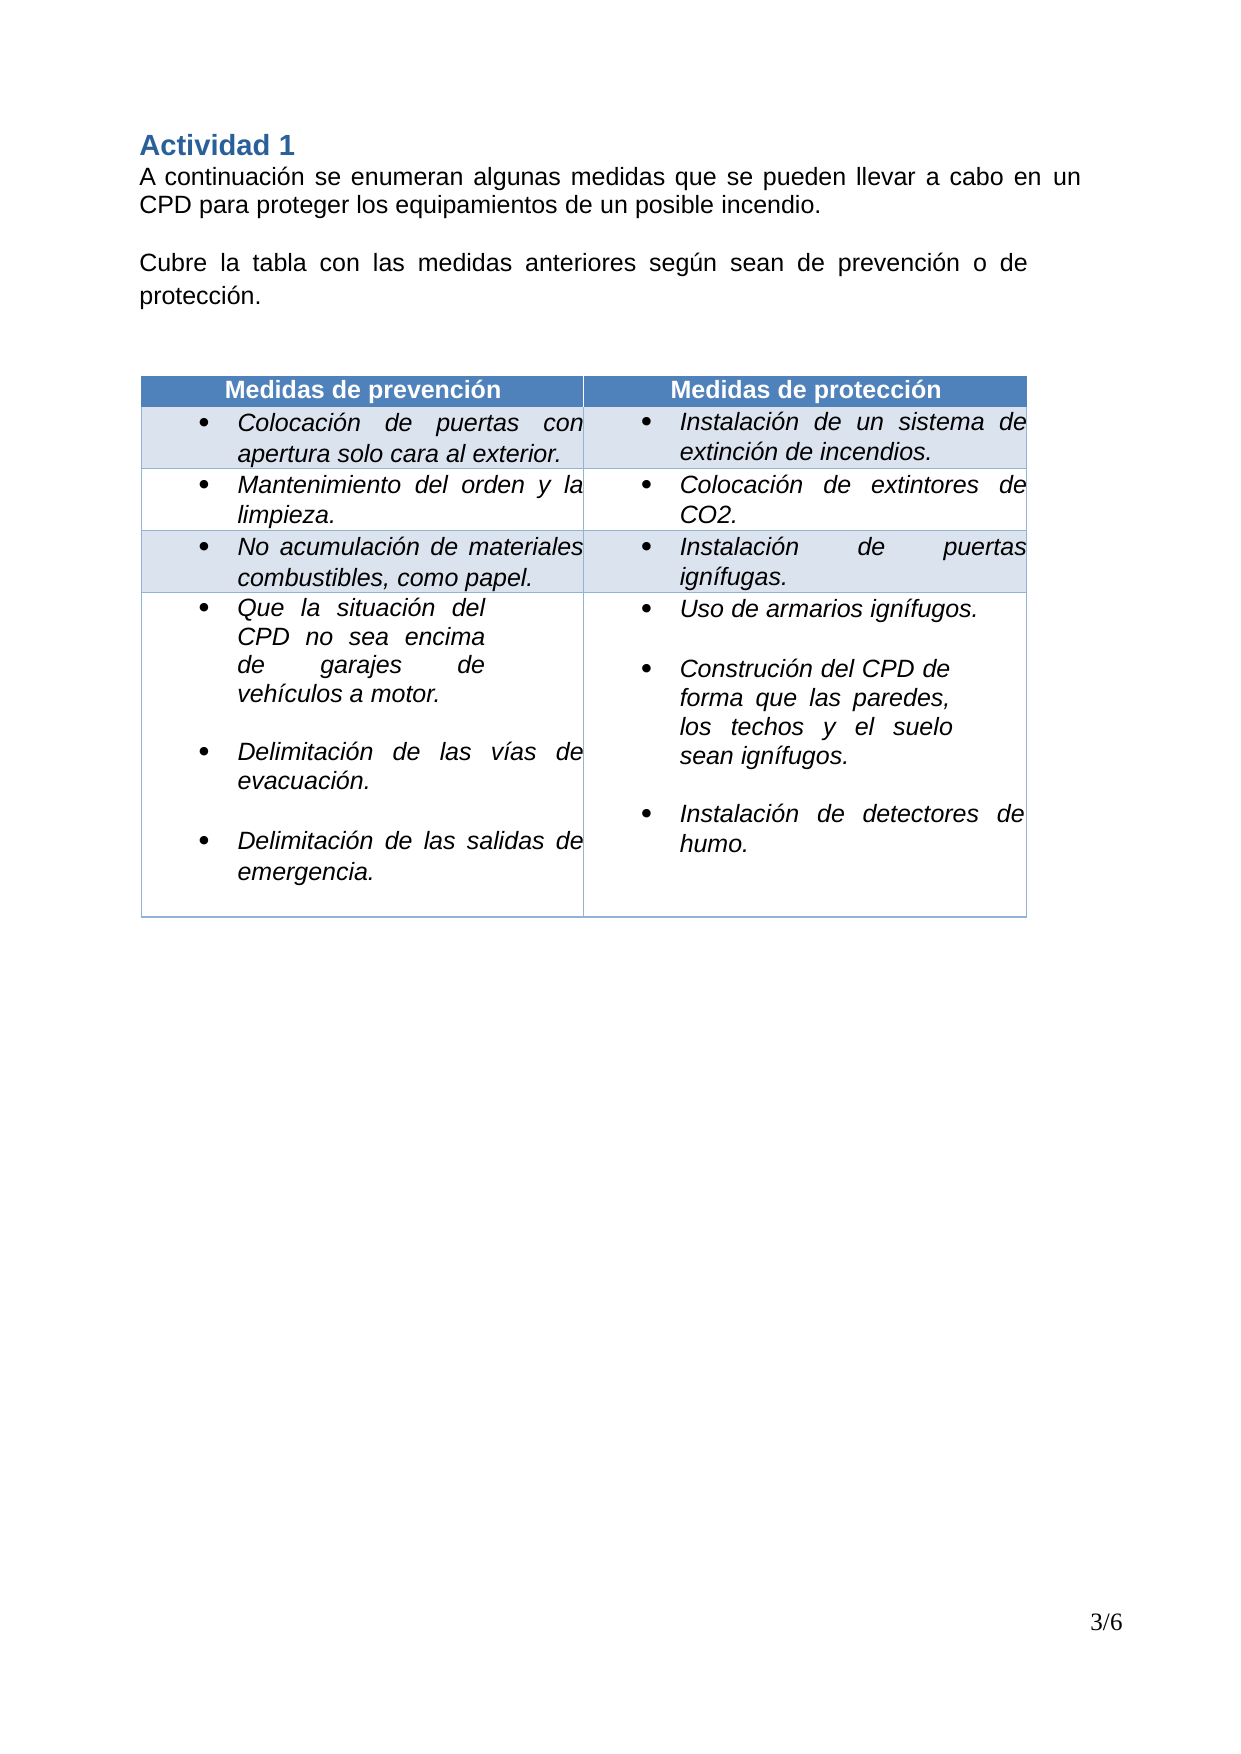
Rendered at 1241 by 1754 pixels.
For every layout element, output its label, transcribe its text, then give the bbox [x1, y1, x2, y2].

table_header Medidas de protección [584, 376, 1027, 407]
table_cell Colocación de extintores de CO2. [584, 469, 1026, 530]
table_header Medidas de prevención [141, 376, 583, 407]
table_cell Que la situación del CPD no sea encima de garajes de vehículos a motor. Delimitación de las vías de evacuación. Delimitación de las salidas de emergencia. [142, 593, 583, 916]
table_cell Instalación de un sistema de extinción de incendios. [584, 407, 1026, 468]
table_cell Mantenimiento del orden y la limpieza. [142, 469, 583, 530]
table_cell No acumulación de materiales combustibles, como papel. [142, 531, 583, 592]
subtitle Actividad 1 [139, 127, 1122, 161]
text Cubre la tabla con las medidas anteriores según sean de prevención o de protección. [139, 248, 1029, 310]
text A continuación se enumeran algunas medidas que se pueden llevar a cabo en un CPD para proteger los equipamientos de un posible incendio. [139, 161, 1081, 219]
table_cell Colocación de puertas con apertura solo cara al exterior. [142, 407, 583, 468]
table_cell Instalación de puertas ignífugas. [584, 531, 1026, 592]
table_cell Uso de armarios ignífugos. Construción del CPD de forma que las paredes, los techos y el suelo sean ignífugos. Instalación de detectores de humo. [584, 593, 1026, 916]
